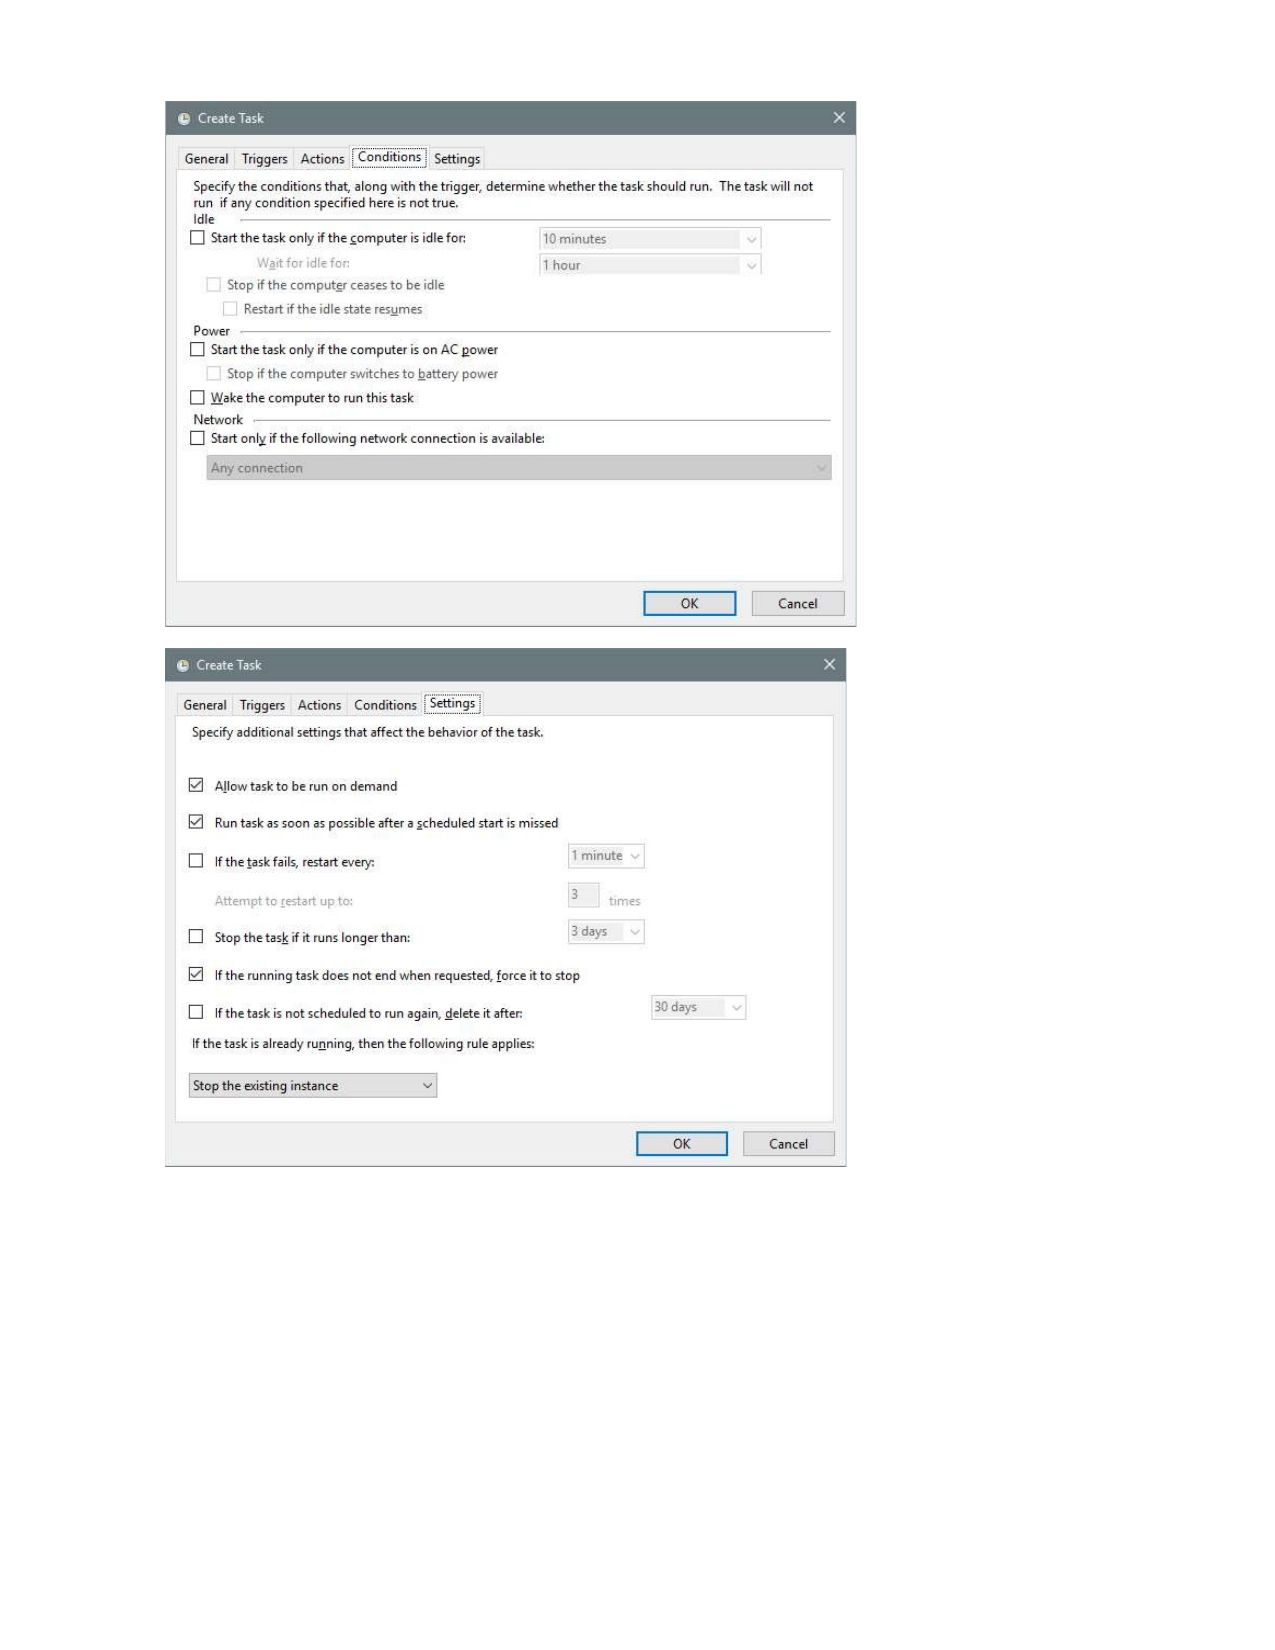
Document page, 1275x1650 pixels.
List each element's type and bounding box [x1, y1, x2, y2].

picture [165, 648, 847, 1167]
picture [165, 101, 857, 627]
